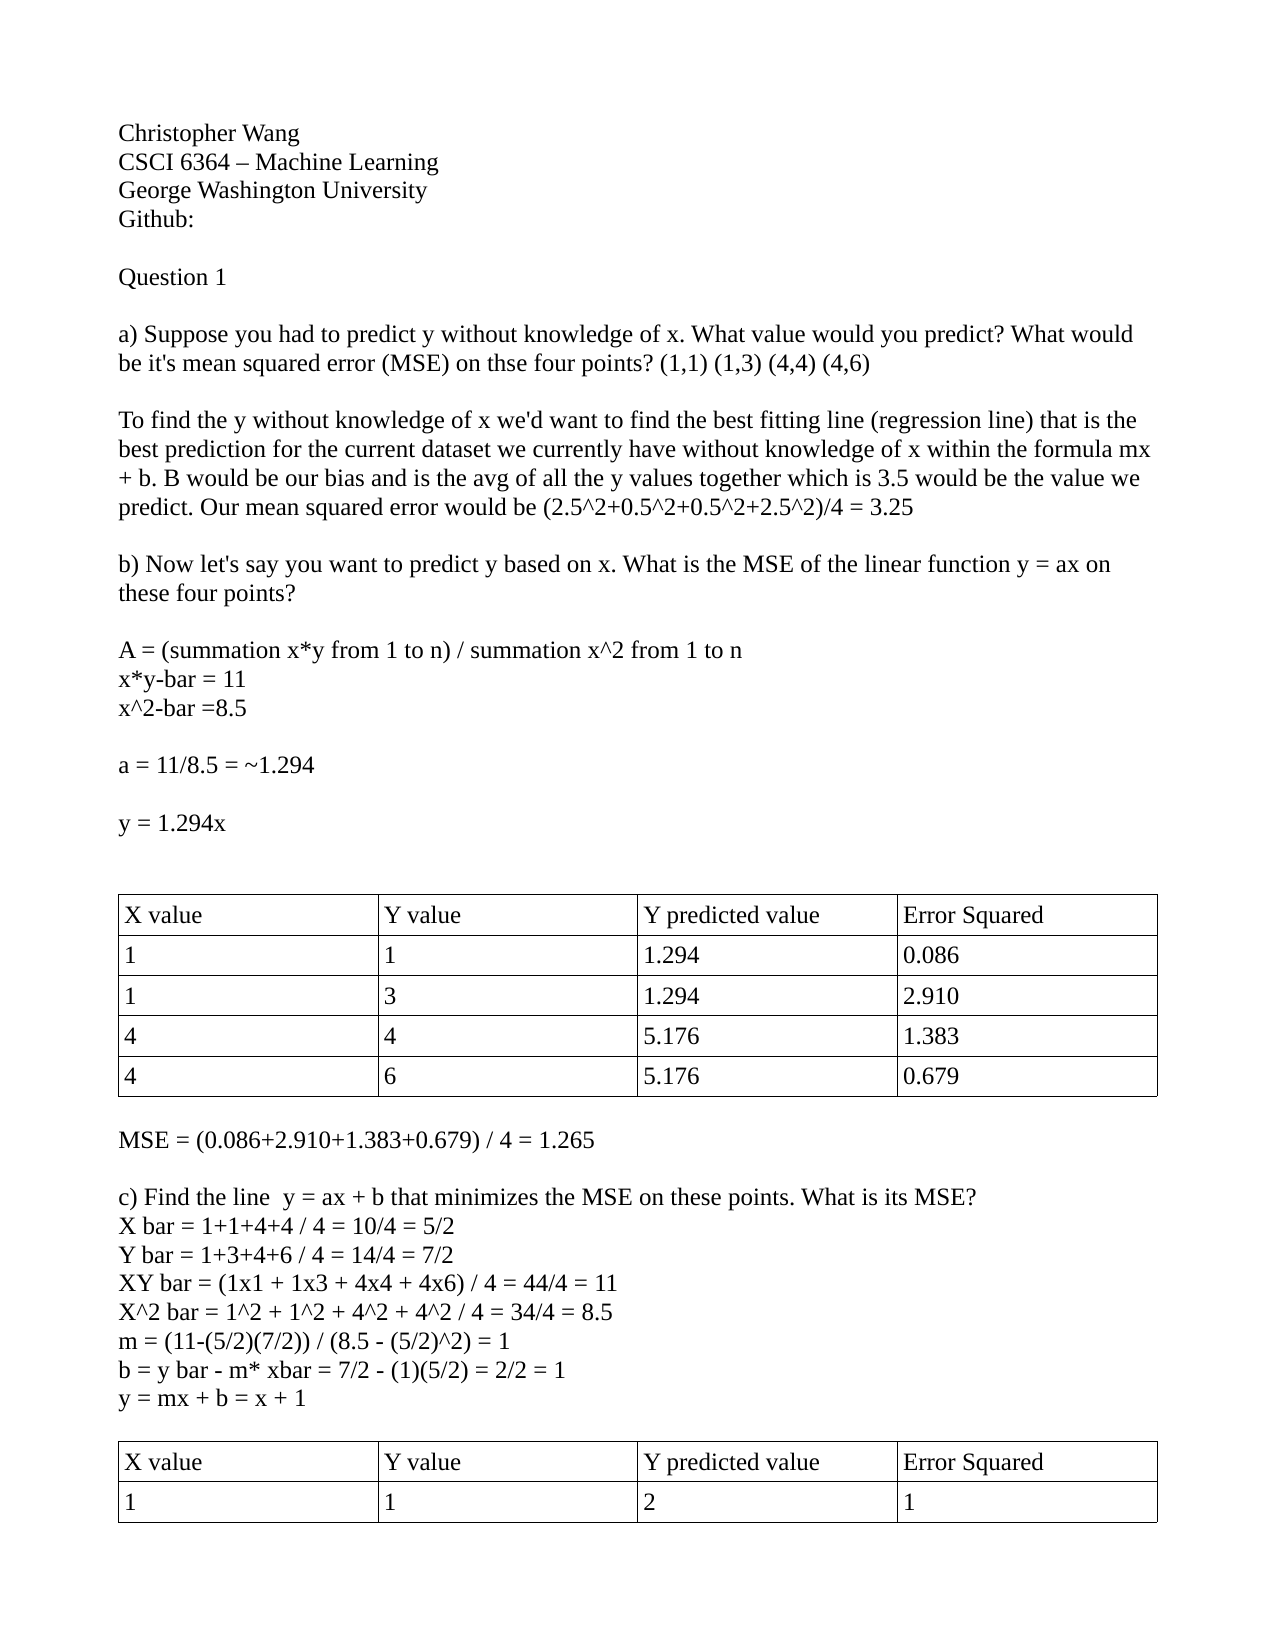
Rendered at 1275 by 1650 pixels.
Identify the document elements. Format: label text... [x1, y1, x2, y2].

table_cell 0.679 [898, 1057, 1157, 1096]
text y = 1.294x [118, 808, 1157, 837]
table_cell 1 [119, 936, 378, 975]
text b) Now let's say you want to predict y based on x. What is the MSE of the linear function y = ax on these four points? [118, 549, 1157, 607]
text m = (11-(5/2)(7/2)) / (8.5 - (5/2)^2) = 1 [118, 1326, 1157, 1355]
table_cell 4 [119, 1057, 378, 1096]
table_cell 1 [379, 1482, 637, 1522]
table_header Y value [379, 895, 637, 935]
text X^2 bar = 1^2 + 1^2 + 4^2 + 4^2 / 4 = 34/4 = 8.5 [118, 1297, 1157, 1326]
table_cell 4 [119, 1016, 378, 1056]
table_cell 6 [379, 1057, 637, 1096]
text Question 1 [118, 262, 1157, 291]
table_cell 2.910 [898, 976, 1157, 1015]
text b = y bar - m* xbar = 7/2 - (1)(5/2) = 2/2 = 1 [118, 1355, 1157, 1383]
table_cell 4 [379, 1016, 637, 1056]
table_cell 1 [119, 1482, 378, 1522]
table_cell 1 [898, 1482, 1157, 1522]
table_cell 2 [638, 1482, 897, 1522]
table_header Y value [379, 1442, 637, 1481]
table_cell 1.294 [638, 976, 897, 1015]
text y = mx + b = x + 1 [118, 1383, 1157, 1412]
table_cell 1 [379, 936, 637, 975]
table_header Error Squared [898, 1442, 1157, 1481]
text x*y-bar = 11 [118, 664, 1157, 693]
text X bar = 1+1+4+4 / 4 = 10/4 = 5/2 [118, 1211, 1157, 1240]
text Y bar = 1+3+4+6 / 4 = 14/4 = 7/2 [118, 1240, 1157, 1268]
table_cell 0.086 [898, 936, 1157, 975]
table_header Y predicted value [638, 1442, 897, 1481]
text CSCI 6364 – Machine Learning [118, 147, 1157, 176]
text MSE = (0.086+2.910+1.383+0.679) / 4 = 1.265 [118, 1125, 1157, 1153]
table_header Error Squared [898, 895, 1157, 935]
text A = (summation x*y from 1 to n) / summation x^2 from 1 to n [118, 636, 1157, 664]
text c) Find the line y = ax + b that minimizes the MSE on these points. What is its MSE? [118, 1182, 1157, 1211]
text George Washington University [118, 176, 1157, 204]
table_cell 3 [379, 976, 637, 1015]
table_cell 1.383 [898, 1016, 1157, 1056]
table_cell 1.294 [638, 936, 897, 975]
text To find the y without knowledge of x we'd want to find the best fitting line (regression line) that is the best prediction for the current dataset we currently have without knowledge of x within the formula mx + b. B would be our bias and is the avg of all the y values together which is 3.5 would be the value we predict. Our mean squared error would be (2.5^2+0.5^2+0.5^2+2.5^2)/4 = 3.25 [118, 406, 1157, 521]
text x^2-bar =8.5 [118, 693, 1157, 722]
text a = 11/8.5 = ~1.294 [118, 751, 1157, 779]
table_header X value [119, 1442, 378, 1481]
table_header Y predicted value [638, 895, 897, 935]
text Github: [118, 204, 1157, 233]
table_cell 5.176 [638, 1057, 897, 1096]
table_cell 1 [119, 976, 378, 1015]
text a) Suppose you had to predict y without knowledge of x. What value would you predict? What would be it's mean squared error (MSE) on thse four points? (1,1) (1,3) (4,4) (4,6) [118, 319, 1157, 377]
table_cell 5.176 [638, 1016, 897, 1056]
text Christopher Wang [118, 118, 1157, 147]
table_header X value [119, 895, 378, 935]
text XY bar = (1x1 + 1x3 + 4x4 + 4x6) / 4 = 44/4 = 11 [118, 1268, 1157, 1297]
